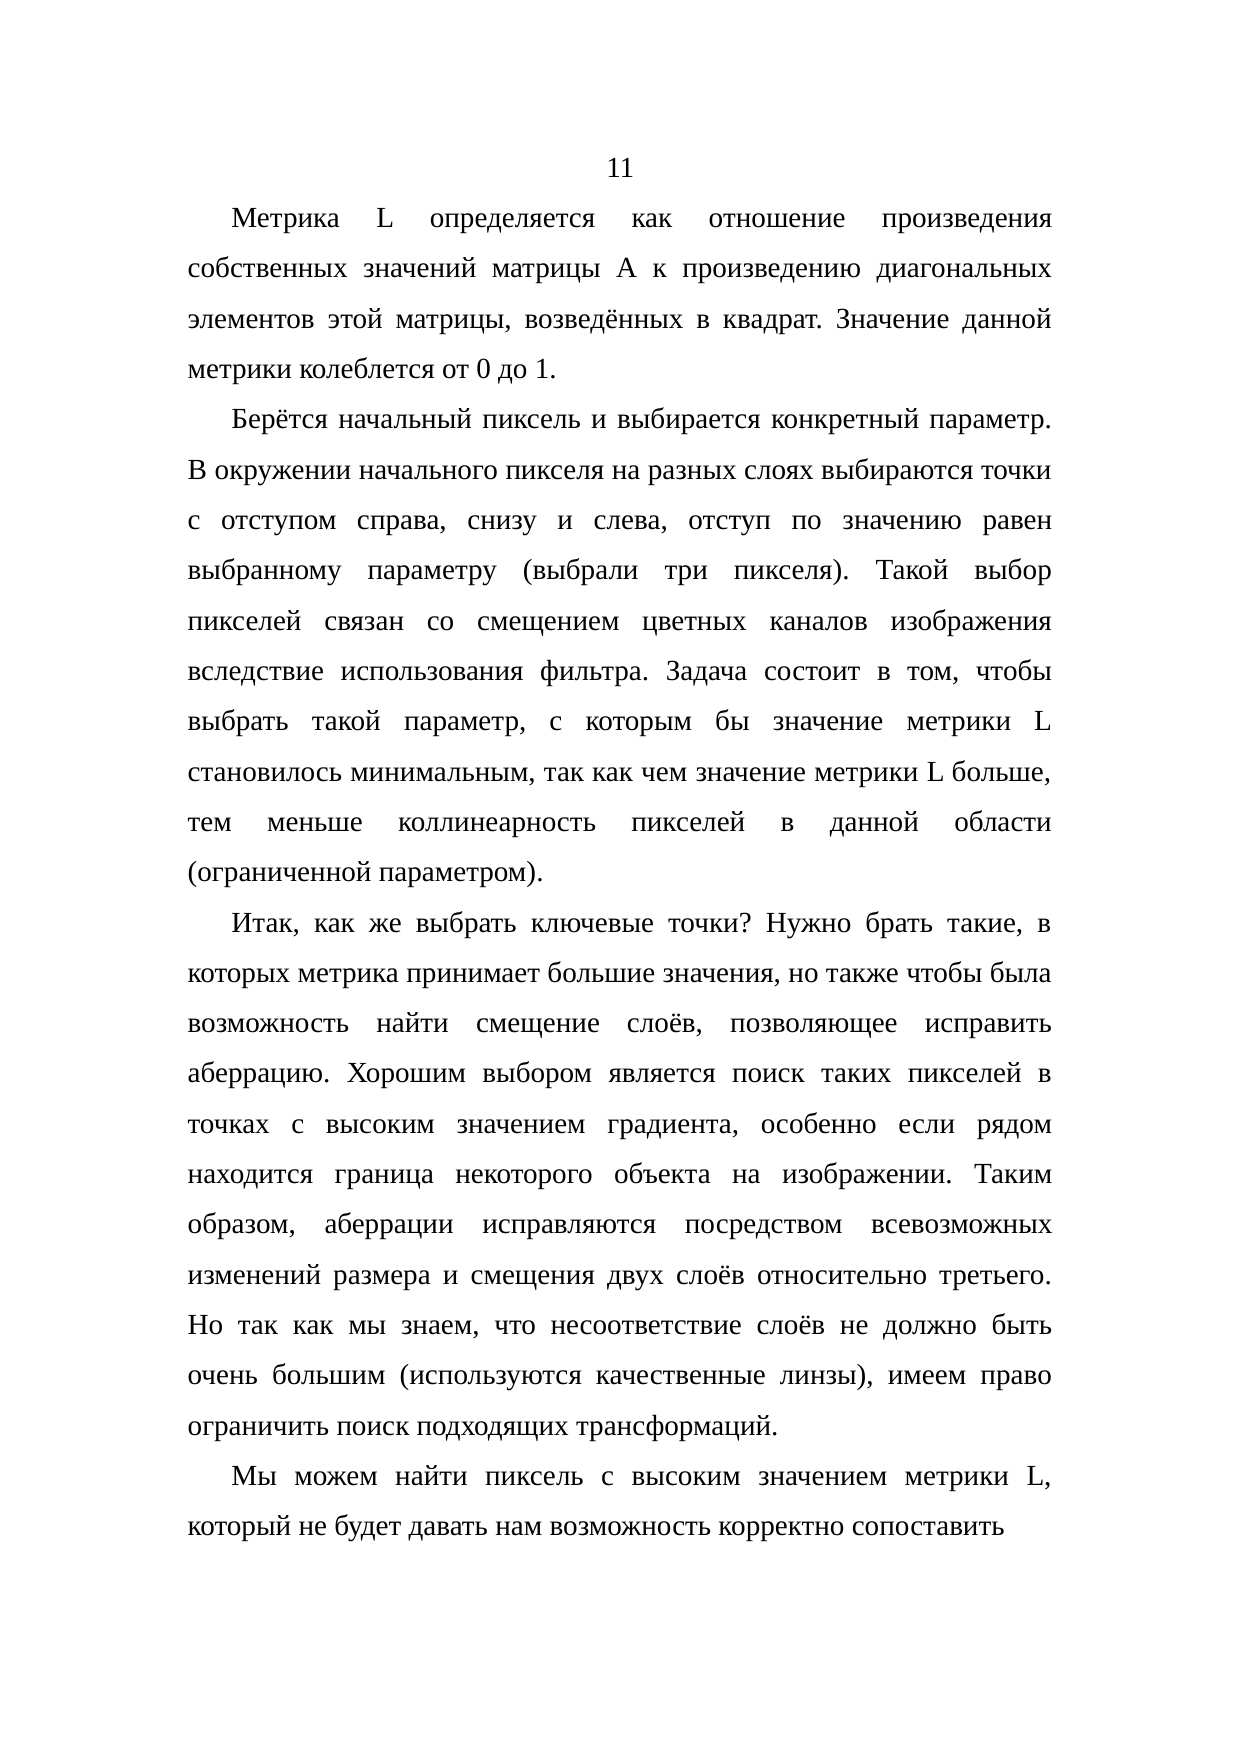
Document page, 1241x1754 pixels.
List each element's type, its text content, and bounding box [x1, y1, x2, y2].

text 11 [187, 150, 1053, 183]
text Метрика L определяется как отношение произведения собственных значений матрицы А к произведению диагональных элементов этой матрицы, возведённых в квадрат. Значение данной метрики колеблется от 0 до 1. [187, 200, 1053, 385]
text Итак, как же выбрать ключевые точки? Нужно брать такие, в которых метрика принимает большие значения, но также чтобы была возможность найти смещение слоёв, позволяющее исправить аберрацию. Хорошим выбором является поиск таких пикселей в точках с высоким значением градиента, особенно если рядом находится граница некоторого объекта на изображении. Таким образом, аберрации исправляются посредством всевозможных изменений размера и смещения двух слоёв относительно третьего. Но так как мы знаем, что несоответствие слоёв не должно быть очень большим (используются качественные линзы), имеем право ограничить поиск подходящих трансформаций. [187, 905, 1053, 1441]
text Мы можем найти пиксель с высоким значением метрики L, который не будет давать нам возможность корректно сопоставить [187, 1458, 1053, 1542]
text Берётся начальный пиксель и выбирается конкретный параметр. В окружении начального пикселя на разных слоях выбираются точки с отступом справа, снизу и слева, отступ по значению равен выбранному параметру (выбрали три пикселя). Такой выбор пикселей связан со смещением цветных каналов изображения вследствие использования фильтра. Задача состоит в том, чтобы выбрать такой параметр, с которым бы значение метрики L становилось минимальным, так как чем значение метрики L больше, тем меньше коллинеарность пикселей в данной области (ограниченной параметром). [187, 402, 1053, 888]
